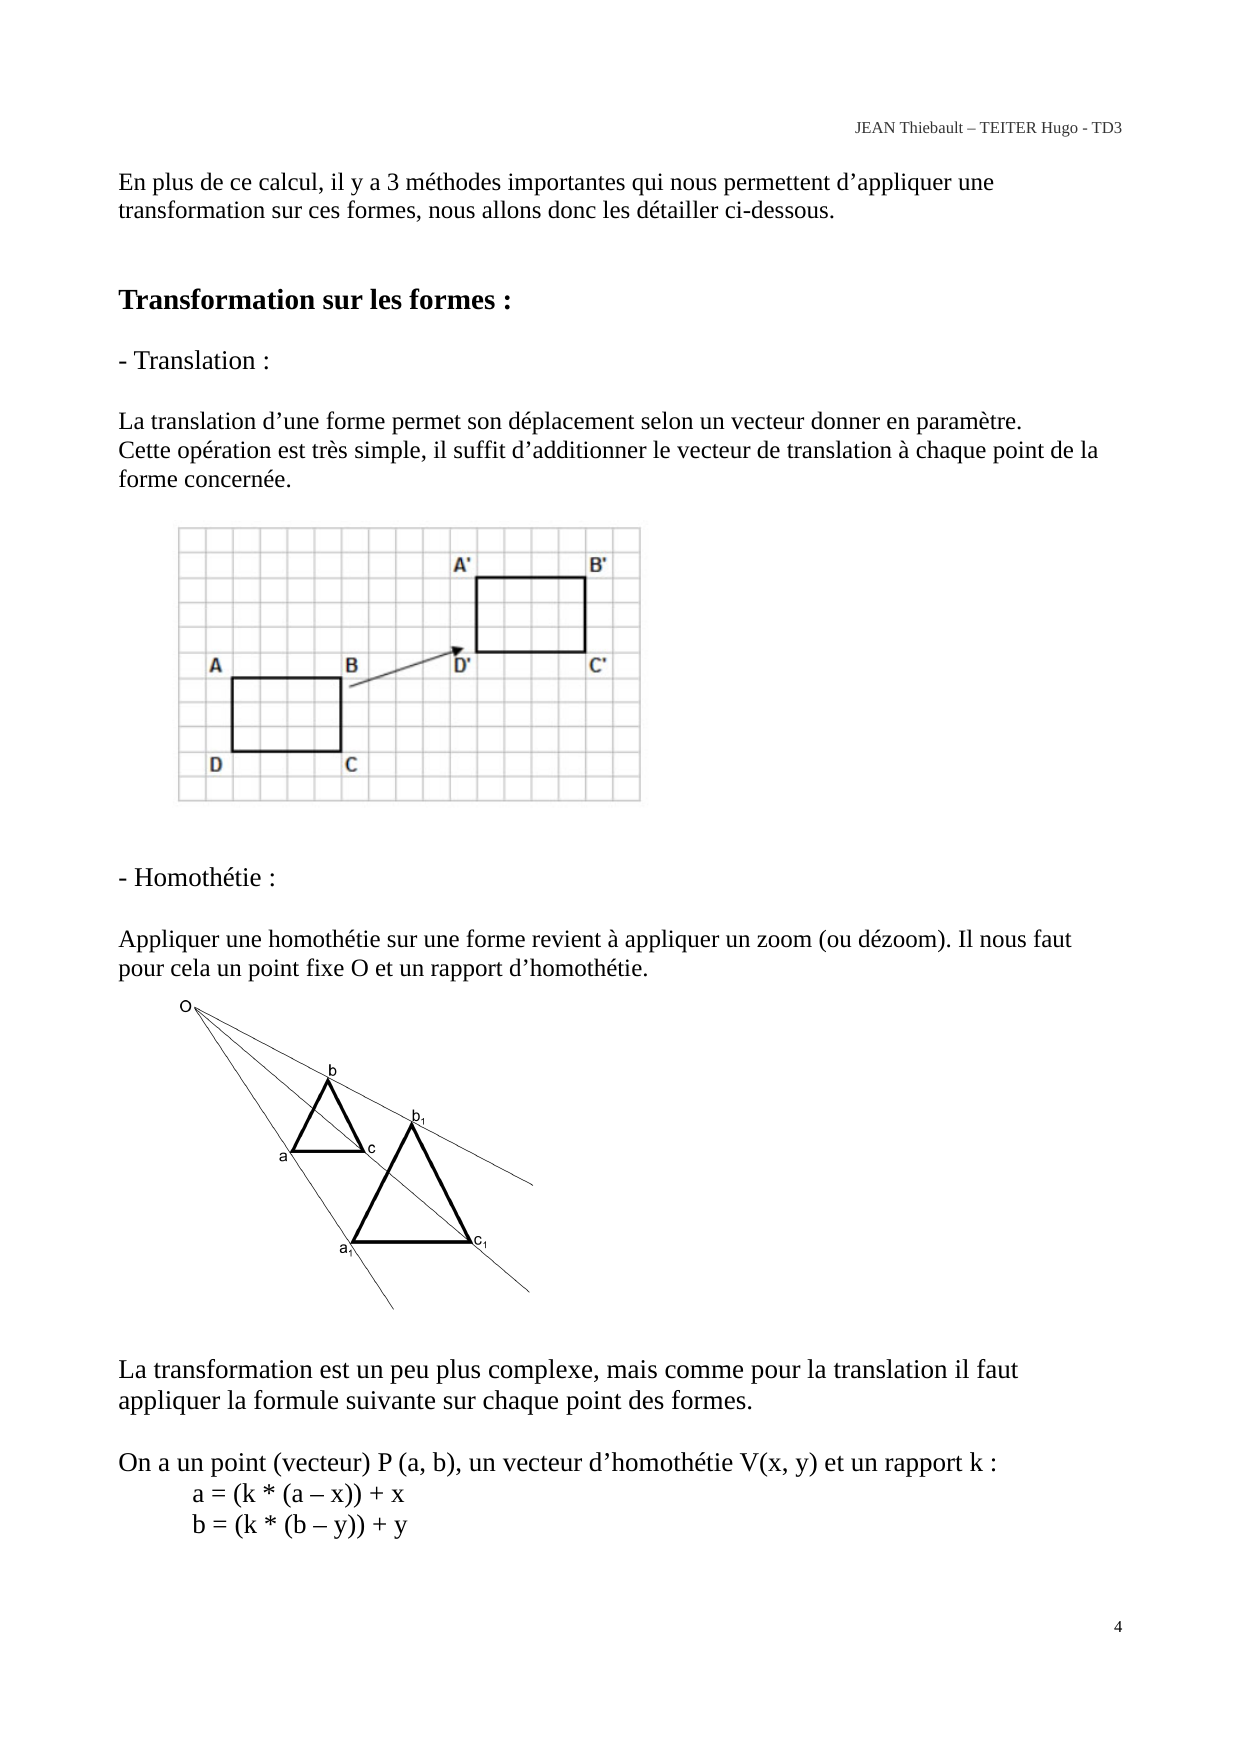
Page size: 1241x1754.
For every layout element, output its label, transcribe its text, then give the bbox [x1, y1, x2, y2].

text Transformation sur les formes : [118, 282, 1122, 315]
text Appliquer une homothétie sur une forme revient à appliquer un zoom (ou dézoom). Il nous faut pour cela un point fixe O et un rapport d’homothétie. [118, 924, 1122, 981]
text Cette opération est très simple, il suffit d’additionner le vecteur de translation à chaque point de la forme concernée. [118, 435, 1122, 493]
text a = (k * (a – x)) + x [118, 1477, 1122, 1508]
text En plus de ce calcul, il y a 3 méthodes importantes qui nous permettent d’appliquer une transformation sur ces formes, nous allons donc les détailler ci-dessous. [118, 167, 1122, 224]
text - Translation : [118, 344, 1122, 375]
picture [180, 1000, 534, 1310]
picture [172, 520, 652, 809]
text b = (k * (b – y)) + y [118, 1508, 1122, 1539]
text La transformation est un peu plus complexe, mais comme pour la translation il faut appliquer la formule suivante sur chaque point des formes. [118, 1353, 1122, 1415]
text - Homothétie : [118, 862, 1122, 893]
text La translation d’une forme permet son déplacement selon un vecteur donner en paramètre. [118, 406, 1122, 435]
text On a un point (vecteur) P (a, b), un vecteur d’homothétie V(x, y) et un rapport k : [118, 1446, 1122, 1477]
